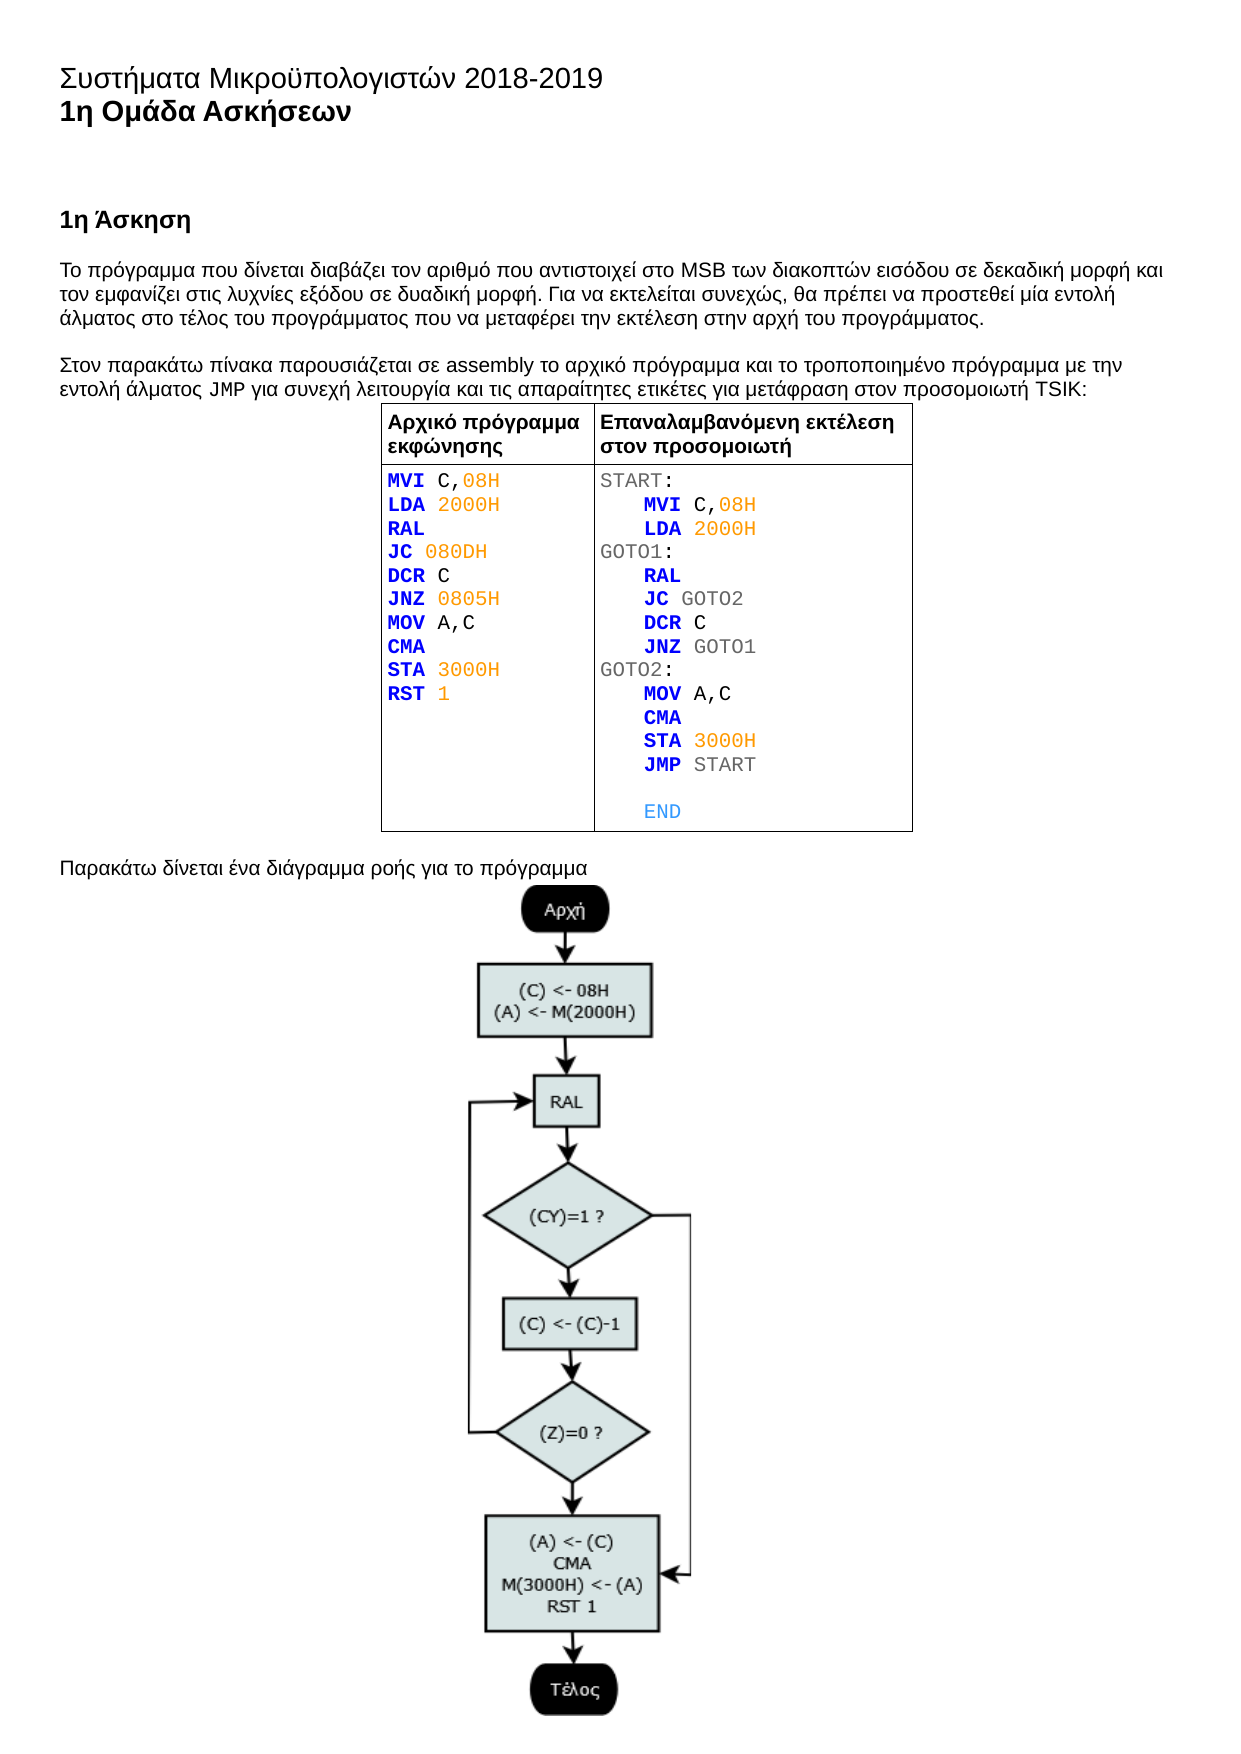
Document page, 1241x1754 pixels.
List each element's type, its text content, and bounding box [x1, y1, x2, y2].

text Παρακάτω δίνεται ένα διάγραμμα ροής για το πρόγραμμα [59, 856, 1181, 879]
text Το πρόγραμμα που δίνεται διαβάζει τον αριθμό που αντιστοιχεί στο MSB των διακοπτών εισόδου σε δεκαδική μορφή και τον εμφανίζει στις λυχνίες εξόδου σε δυαδική μορφή. Για να εκτελείται συνεχώς, θα πρέπει να προστεθεί μία εντολή άλματος στο τέλος του προγράμματος που να μεταφέρει την εκτέλεση στην αρχή του προγράμματος. [59, 257, 1181, 329]
picture [467, 885, 692, 1716]
text 1η Άσκηση [59, 205, 1181, 233]
text Στον παρακάτω πίνακα παρουσιάζεται σε assembly το αρχικό πρόγραμμα και το τροποποιημένο πρόγραμμα με την εντολή άλματος JMP για συνεχή λειτουργία και τις απαραίτητες ετικέτες για μετάφραση στον προσομοιωτή TSIK: [59, 353, 1181, 403]
table_cell START: MVI C,08H LDA 2000H GOTO1: RAL JC GOTO2 DCR C JNZ GOTO1 GOTO2: MOV A,C CMA STA 3000H JMP START END [595, 465, 912, 831]
table_cell MVI C,08H LDA 2000H RAL JC 080DH DCR C JNZ 0805H MOV A,C CMA STA 3000H RST 1 [382, 465, 594, 831]
text 1η Ομάδα Ασκήσεων [59, 94, 1181, 128]
text Συστήματα Μικροϋπολογιστών 2018-2019 [59, 61, 1181, 94]
table_header Επαναλαμβανόμενη εκτέλεση στον προσομοιωτή [595, 404, 912, 463]
table_header Αρχικό πρόγραμμα εκφώνησης [382, 404, 594, 463]
